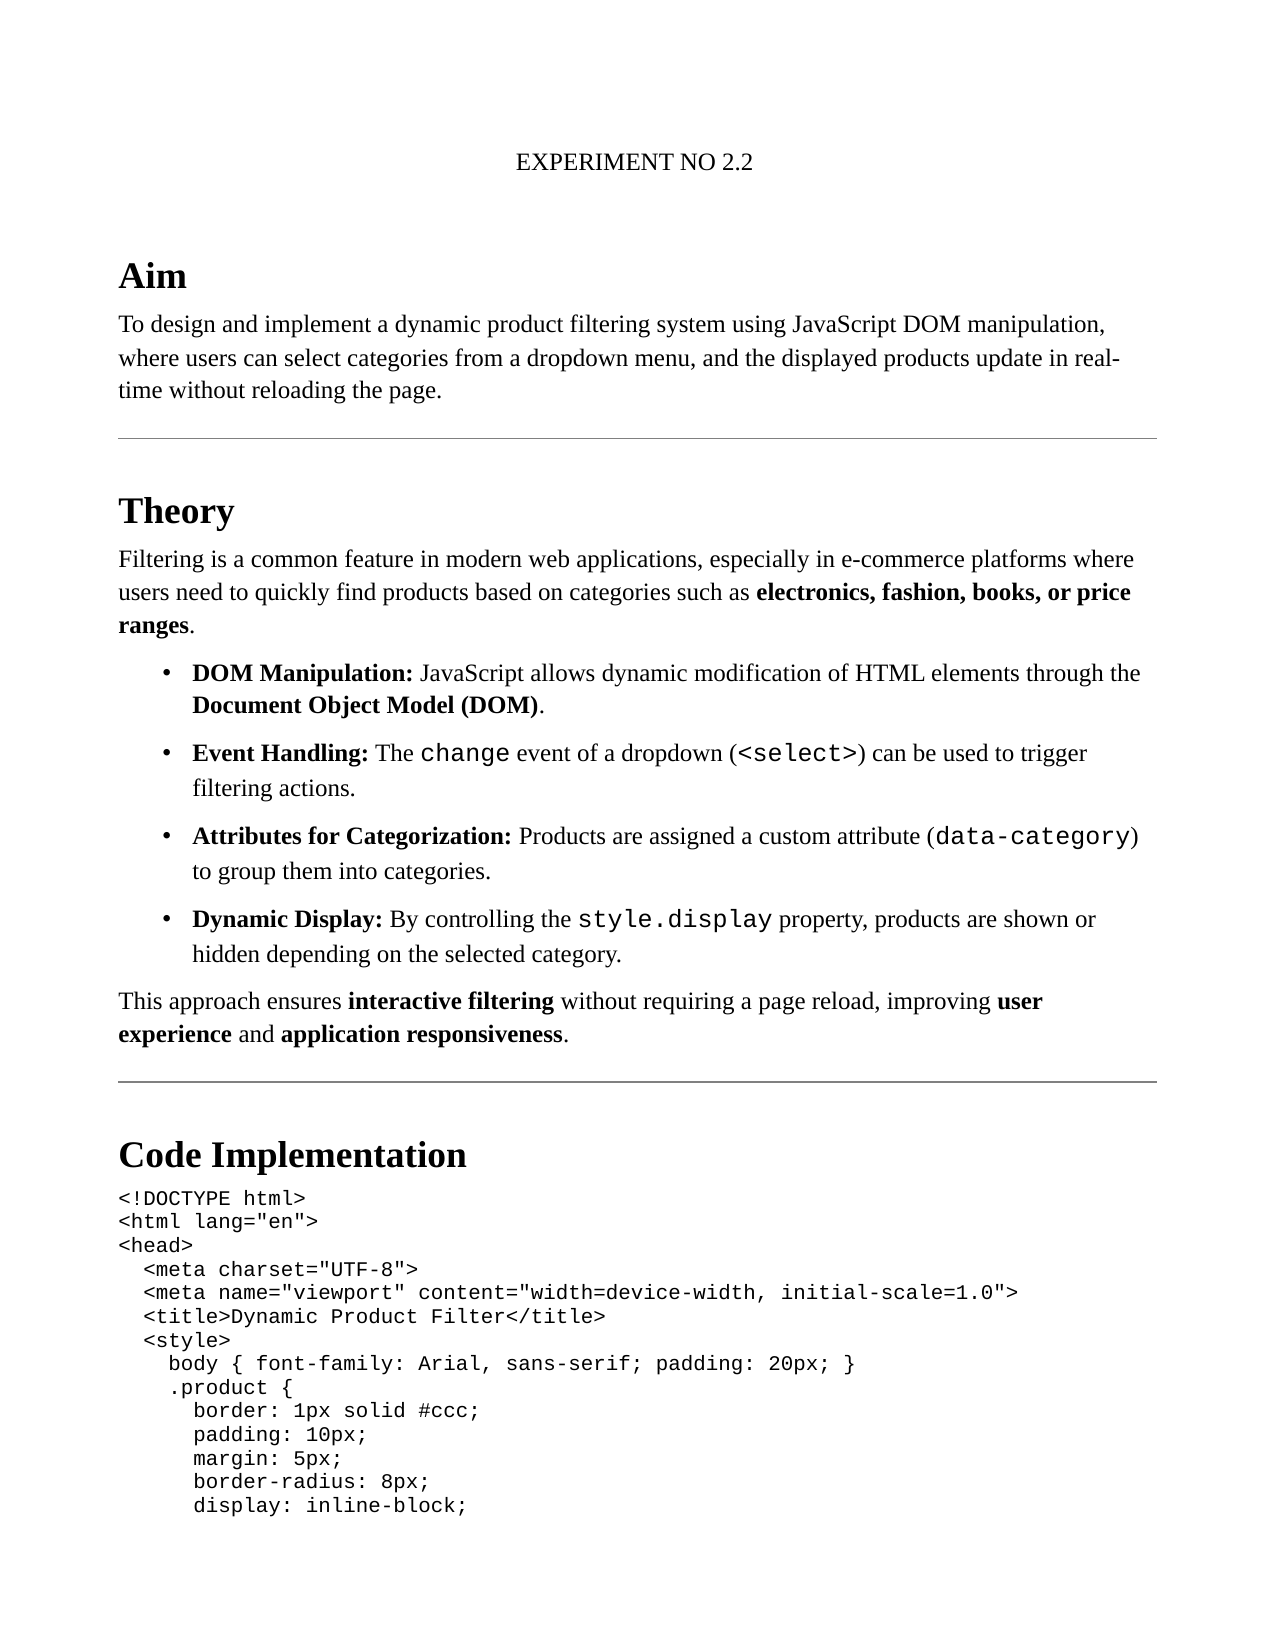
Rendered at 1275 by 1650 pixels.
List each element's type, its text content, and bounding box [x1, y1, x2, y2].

text Filtering is a common feature in modern web applications, especially in e-commerce platforms where users need to quickly find products based on categories such as electronics, fashion, books, or price ranges. [118, 544, 1157, 639]
subtitle Aim [118, 254, 1157, 297]
text <!DOCTYPE html> [118, 1188, 1157, 1211]
text body { font-family: Arial, sans-serif; padding: 20px; } [118, 1353, 1157, 1377]
list Dynamic Display: By controlling the style.display property, products are shown or hidden depending on the selected category. [162, 904, 1157, 967]
text margin: 5px; [118, 1448, 1157, 1471]
list DOM Manipulation: JavaScript allows dynamic modification of HTML elements through the Document Object Model (DOM). [162, 658, 1157, 719]
text <title>Dynamic Product Filter</title> [118, 1306, 1157, 1329]
text This approach ensures interactive filtering without requiring a page reload, improving user experience and application responsiveness. [118, 986, 1157, 1048]
text padding: 10px; [118, 1424, 1157, 1448]
subtitle Theory [118, 488, 1157, 531]
text <meta name="viewport" content="width=device-width, initial-scale=1.0"> [118, 1282, 1157, 1306]
list Attributes for Categorization: Products are assigned a custom attribute (data-category) to group them into categories. [162, 821, 1157, 885]
text To design and implement a dynamic product filtering system using JavaScript DOM manipulation, where users can select categories from a dropdown menu, and the displayed products update in real-time without reloading the page. [118, 309, 1157, 404]
text border-radius: 8px; [118, 1471, 1157, 1495]
text <html lang="en"> [118, 1211, 1157, 1235]
text border: 1px solid #ccc; [118, 1401, 1157, 1424]
text display: inline-block; [118, 1495, 1157, 1519]
list Event Handling: The change event of a dropdown (<select>) can be used to trigger filtering actions. [162, 738, 1157, 802]
text EXPERIMENT NO 2.2 [118, 147, 1157, 176]
subtitle Code Implementation [118, 1132, 1157, 1175]
text <meta charset="UTF-8"> [118, 1259, 1157, 1282]
text <head> [118, 1235, 1157, 1259]
text <style> [118, 1329, 1157, 1353]
text .product { [118, 1377, 1157, 1401]
